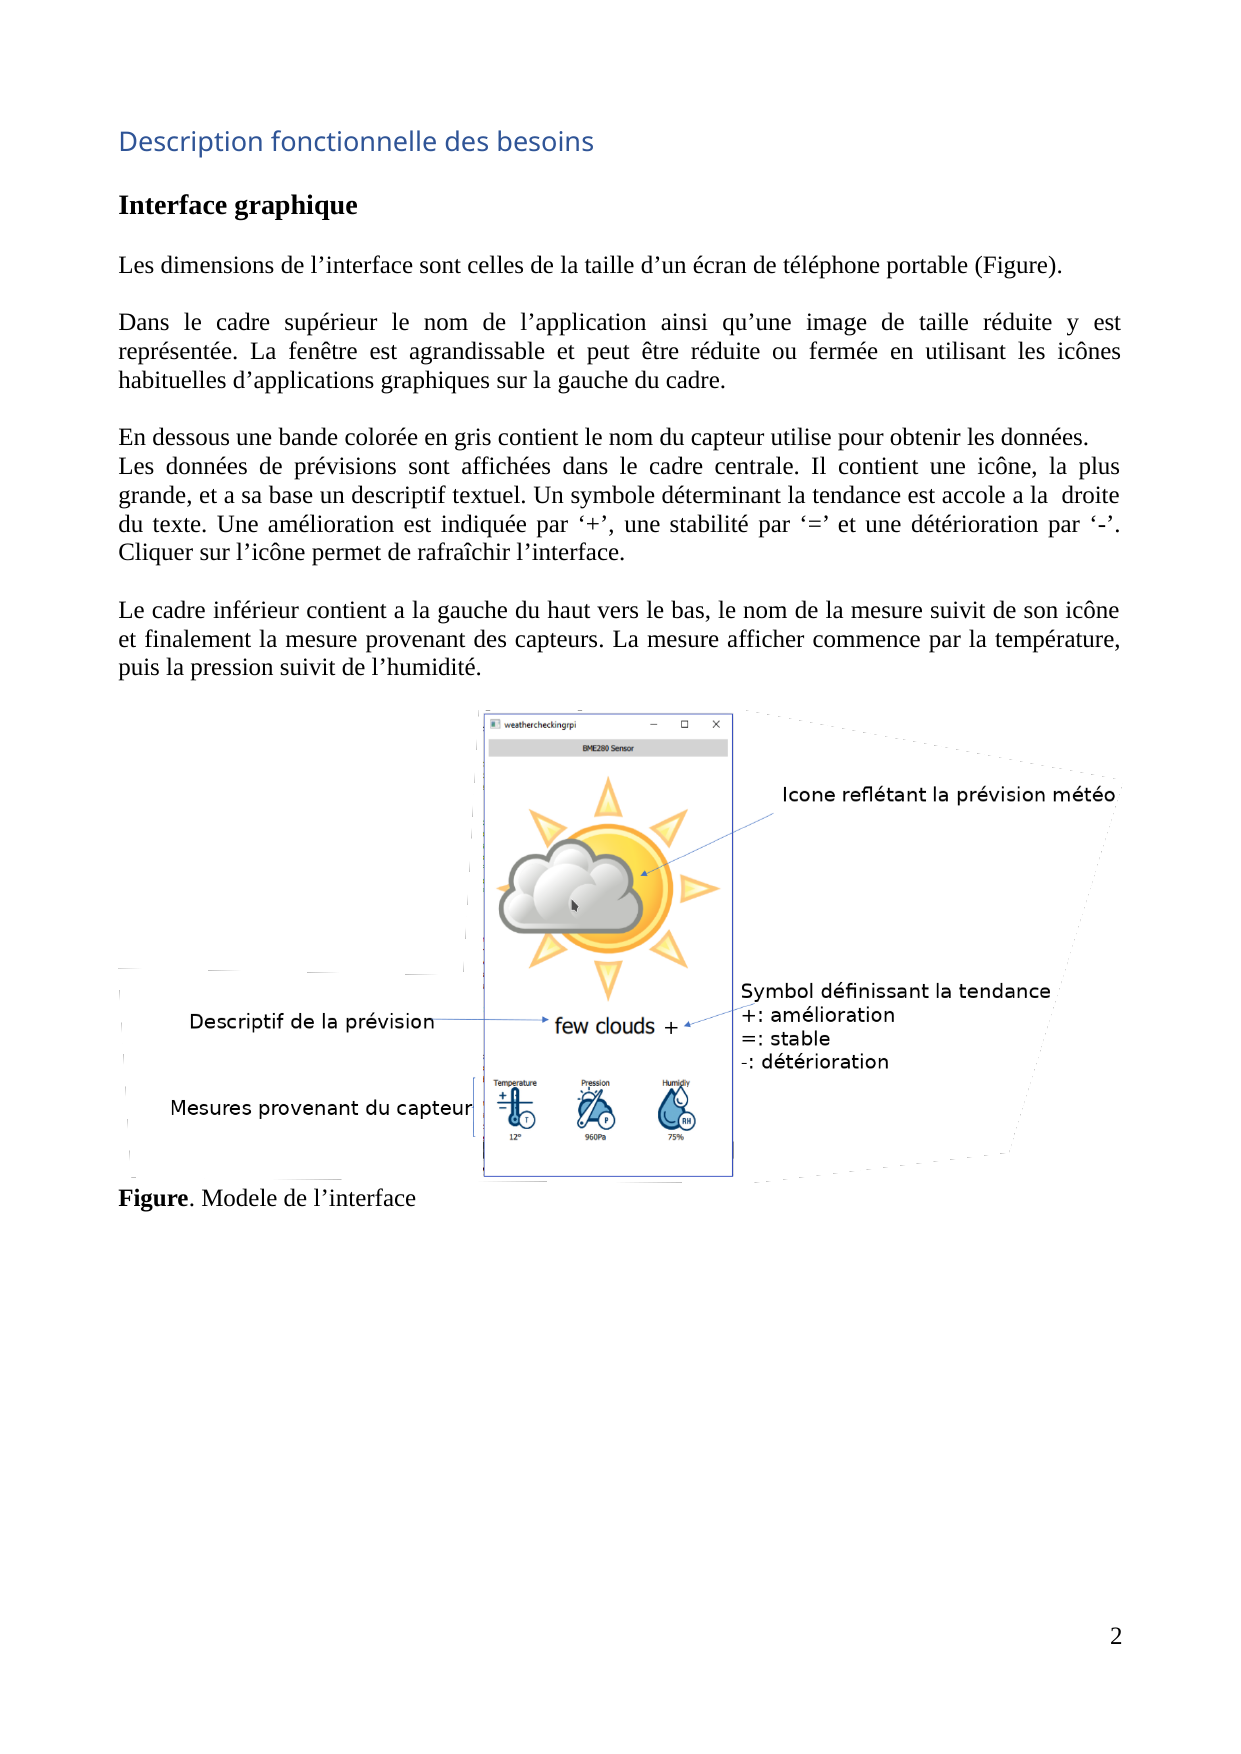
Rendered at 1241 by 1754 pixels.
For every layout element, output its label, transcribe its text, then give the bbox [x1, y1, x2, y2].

subtitle Interface graphique [118, 188, 1122, 221]
text Le cadre inférieur contient a la gauche du haut vers le bas, le nom de la mesure suivit de son icône et finalement la mesure provenant des capteurs. La mesure afficher commence par la température, puis la pression suivit de l’humidité. [118, 595, 1122, 681]
text Les dimensions de l’interface sont celles de la taille d’un écran de téléphone portable (Figure). [118, 250, 1122, 279]
text En dessous une bande colorée en gris contient le nom du capteur utilise pour obtenir les données. [118, 422, 1122, 451]
picture [118, 710, 1123, 1183]
text Figure. Modele de l’interface [118, 1183, 1122, 1212]
text Dans le cadre supérieur le nom de l’application ainsi qu’une image de taille réduite y est représentée. La fenêtre est agrandissable et peut être réduite ou fermée en utilisant les icônes habituelles d’applications graphiques sur la gauche du cadre. [118, 307, 1122, 394]
subtitle Description fonctionnelle des besoins [118, 122, 1122, 159]
text Les données de prévisions sont affichées dans le cadre centrale. Il contient une icône, la plus grande, et a sa base un descriptif textuel. Un symbole déterminant la tendance est accole a la droite du texte. Une amélioration est indiquée par ‘+’, une stabilité par ‘=’ et une détérioration par ‘-’. Cliquer sur l’icône permet de rafraîchir l’interface. [118, 451, 1122, 566]
